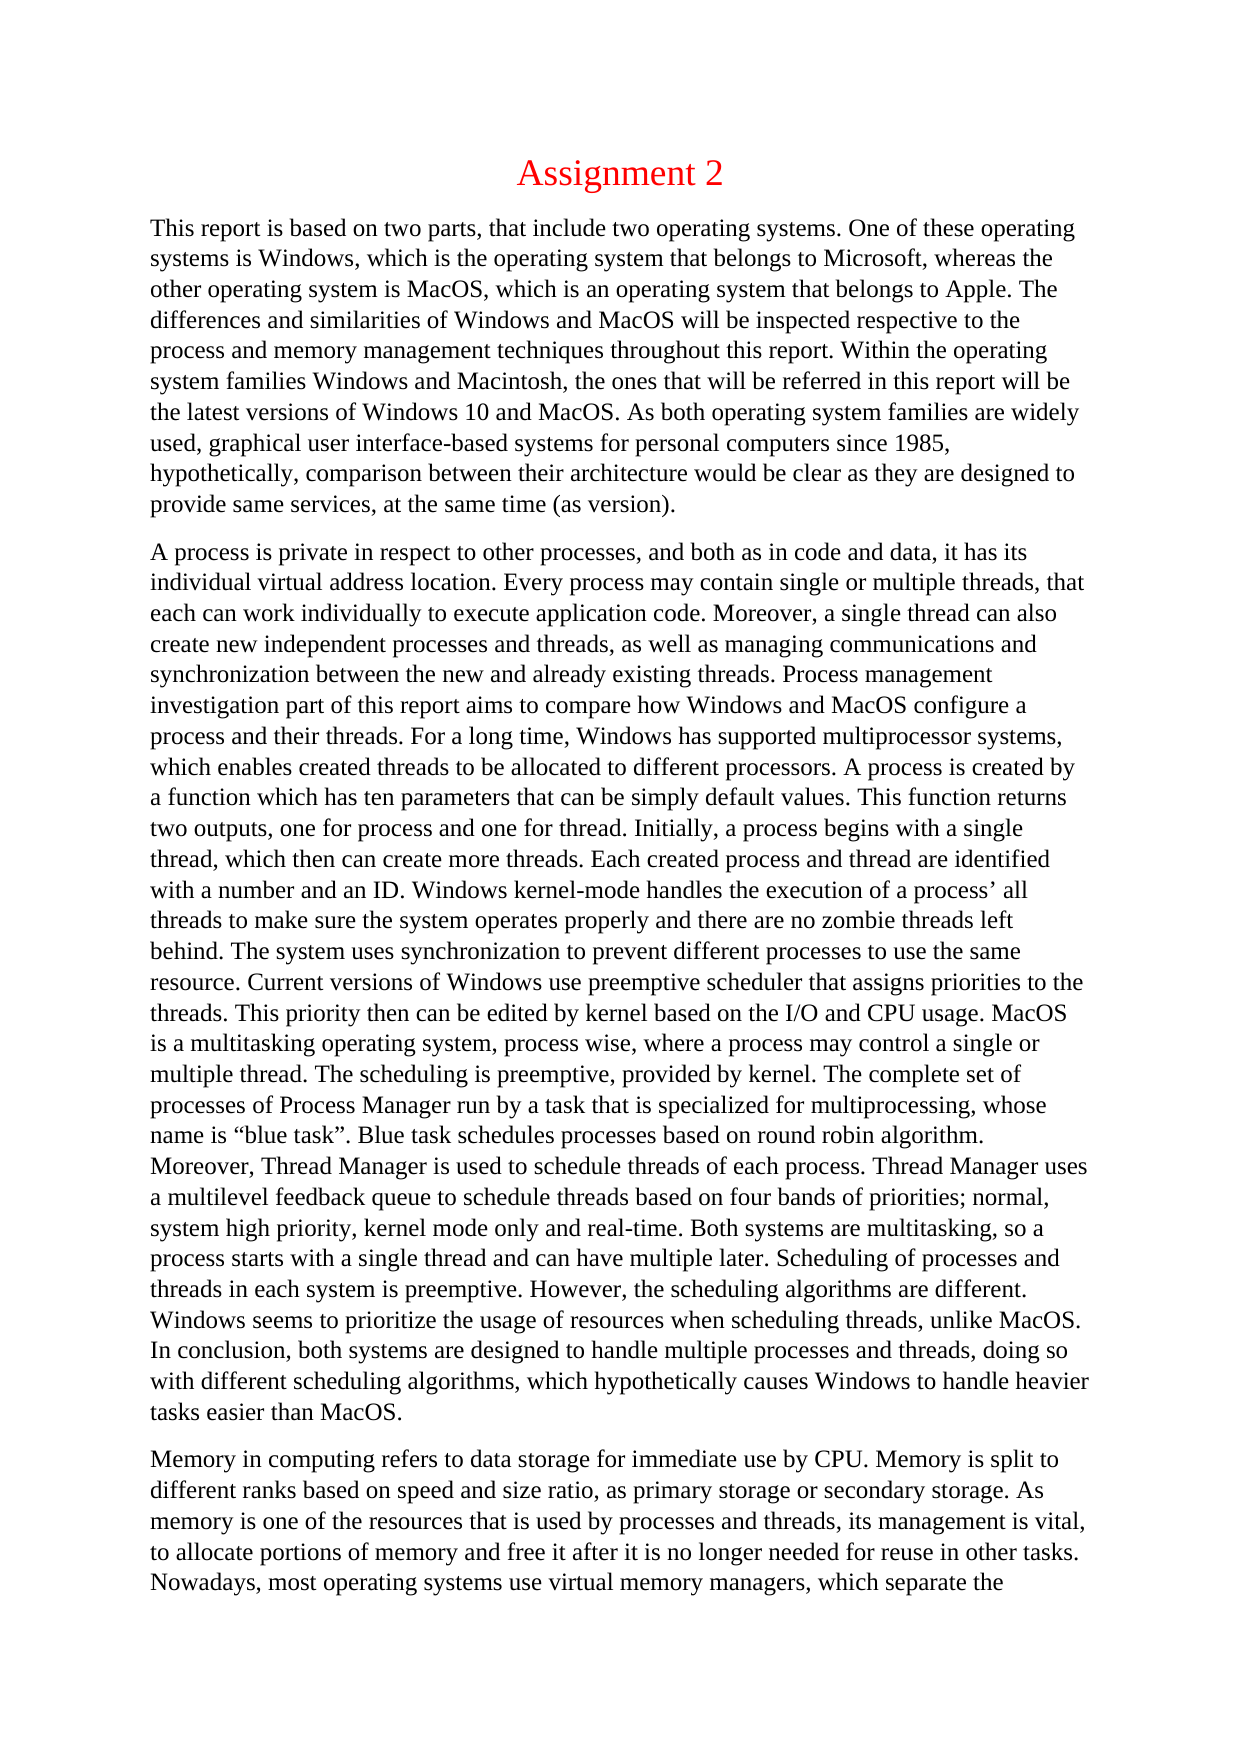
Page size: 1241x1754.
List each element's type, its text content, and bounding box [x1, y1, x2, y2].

text Memory in computing refers to data storage for immediate use by CPU. Memory is split to different ranks based on speed and size ratio, as primary storage or secondary storage. As memory is one of the resources that is used by processes and threads, its management is vital, to allocate portions of memory and free it after it is no longer needed for reuse in other tasks. Nowadays, most operating systems use virtual memory managers, which separate the [150, 1444, 1090, 1596]
text Assignment 2 [150, 150, 1090, 193]
text This report is based on two parts, that include two operating systems. One of these operating systems is Windows, which is the operating system that belongs to Microsoft, whereas the other operating system is MacOS, which is an operating system that belongs to Apple. The differences and similarities of Windows and MacOS will be inspected respective to the process and memory management techniques throughout this report. Within the operating system families Windows and Macintosh, the ones that will be referred in this report will be the latest versions of Windows 10 and MacOS. As both operating system families are widely used, graphical user interface-based systems for personal computers since 1985, hypothetically, comparison between their architecture would be clear as they are designed to provide same services, at the same time (as version). [150, 213, 1090, 518]
text A process is private in respect to other processes, and both as in code and data, it has its individual virtual address location. Every process may contain single or multiple threads, that each can work individually to execute application code. Moreover, a single thread can also create new independent processes and threads, as well as managing communications and synchronization between the new and already existing threads. Process management investigation part of this report aims to compare how Windows and MacOS configure a process and their threads. For a long time, Windows has supported multiprocessor systems, which enables created threads to be allocated to different processors. A process is created by a function which has ten parameters that can be simply default values. This function returns two outputs, one for process and one for thread. Initially, a process begins with a single thread, which then can create more threads. Each created process and thread are identified with a number and an ID. Windows kernel-mode handles the execution of a process’ all threads to make sure the system operates properly and there are no zombie threads left behind. The system uses synchronization to prevent different processes to use the same resource. Current versions of Windows use preemptive scheduler that assigns priorities to the threads. This priority then can be edited by kernel based on the I/O and CPU usage. MacOS is a multitasking operating system, process wise, where a process may control a single or multiple thread. The scheduling is preemptive, provided by kernel. The complete set of processes of Process Manager run by a task that is specialized for multiprocessing, whose name is “blue task”. Blue task schedules processes based on round robin algorithm. Moreover, Thread Manager is used to schedule threads of each process. Thread Manager uses a multilevel feedback queue to schedule threads based on four bands of priorities; normal, system high priority, kernel mode only and real-time. Both systems are multitasking, so a process starts with a single thread and can have multiple later. Scheduling of processes and threads in each system is preemptive. However, the scheduling algorithms are different. Windows seems to prioritize the usage of resources when scheduling threads, unlike MacOS. In conclusion, both systems are designed to handle multiple processes and threads, doing so with different scheduling algorithms, which hypothetically causes Windows to handle heavier tasks easier than MacOS. [150, 537, 1090, 1426]
